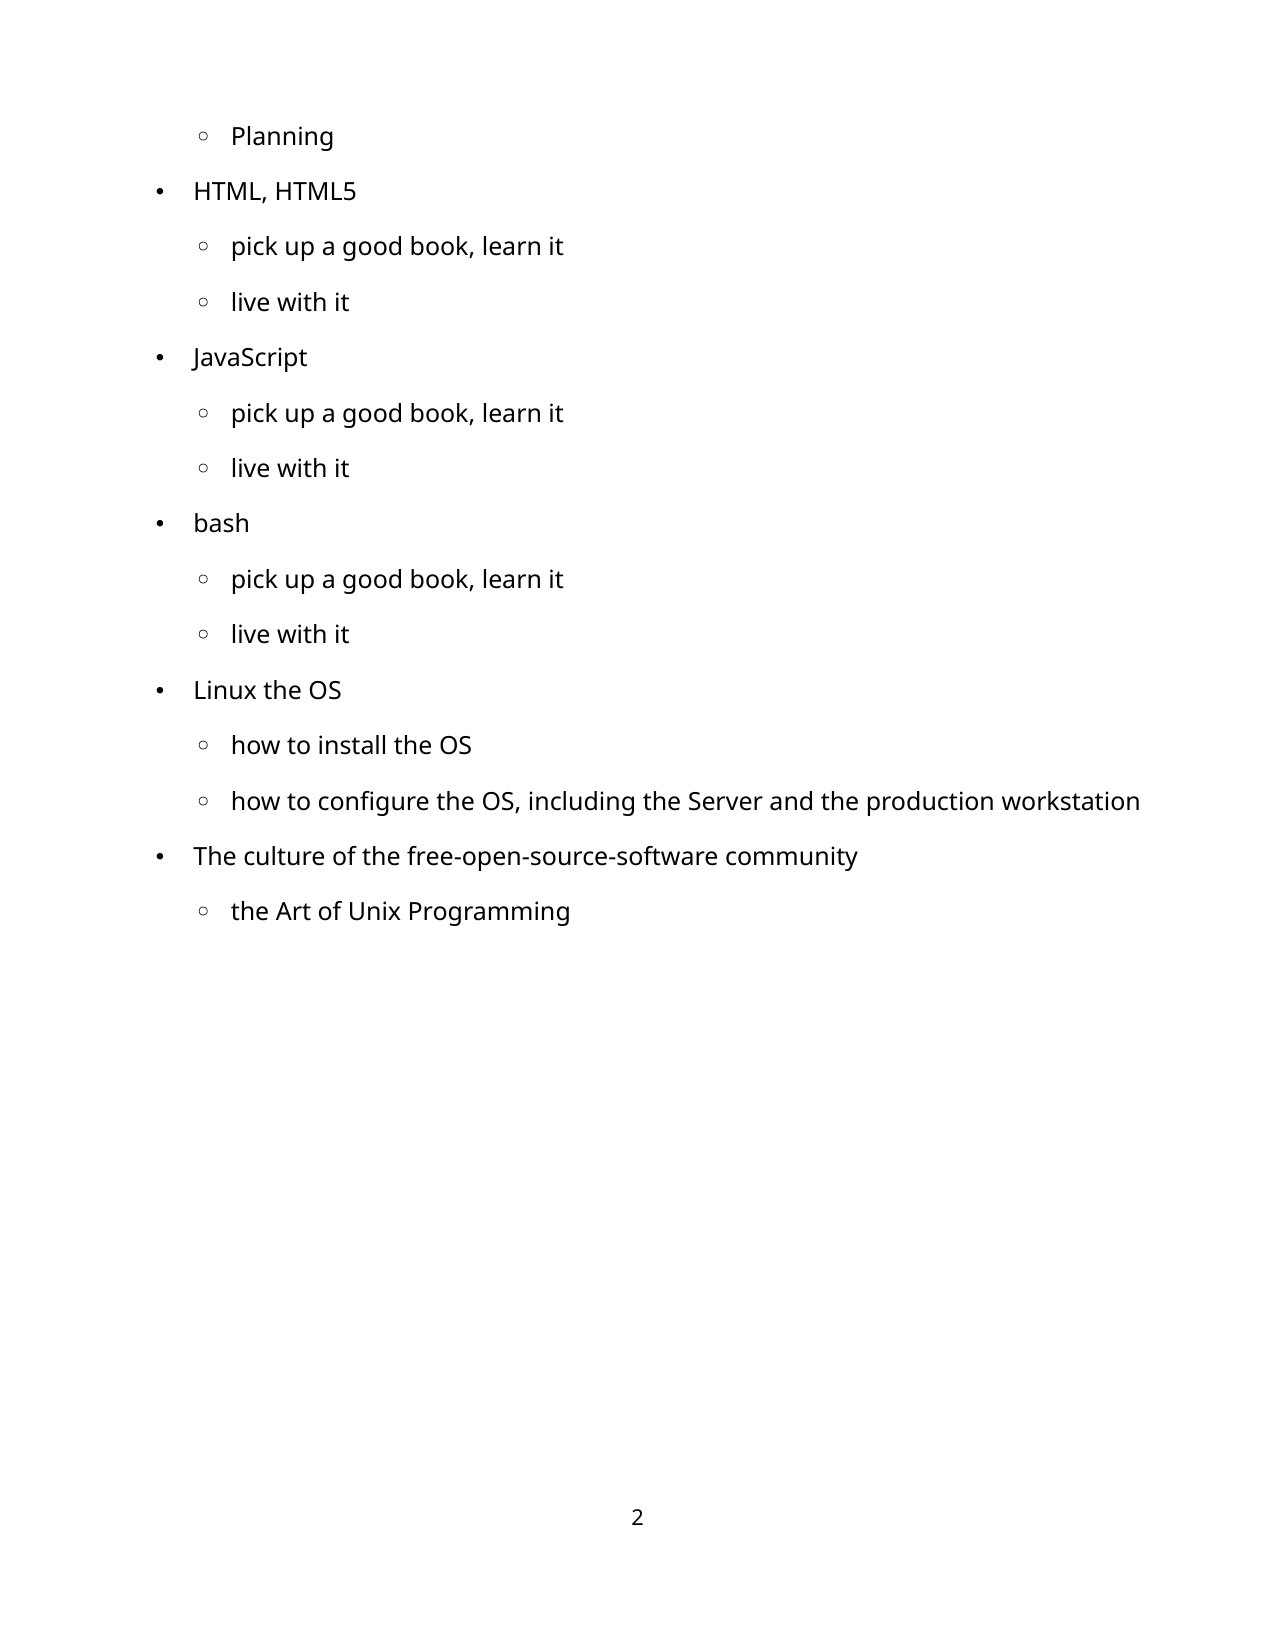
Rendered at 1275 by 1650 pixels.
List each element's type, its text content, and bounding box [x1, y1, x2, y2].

list Linux the OS [156, 672, 1157, 706]
list how to configure the OS, including the Server and the production workstation [193, 783, 1157, 817]
list HTML, HTML5 [156, 173, 1157, 208]
list live with it [193, 451, 1157, 485]
list pick up a good book, learn it [193, 561, 1157, 596]
list how to install the OS [193, 728, 1157, 762]
list the Art of Unix Programming [193, 894, 1157, 928]
list JavaScript [156, 340, 1157, 374]
list pick up a good book, learn it [193, 395, 1157, 429]
list The culture of the free-open-source-software community [156, 838, 1157, 873]
list live with it [193, 617, 1157, 651]
list bash [156, 506, 1157, 540]
list Planning [193, 118, 1157, 152]
list pick up a good book, learn it [193, 229, 1157, 263]
list live with it [193, 284, 1157, 318]
